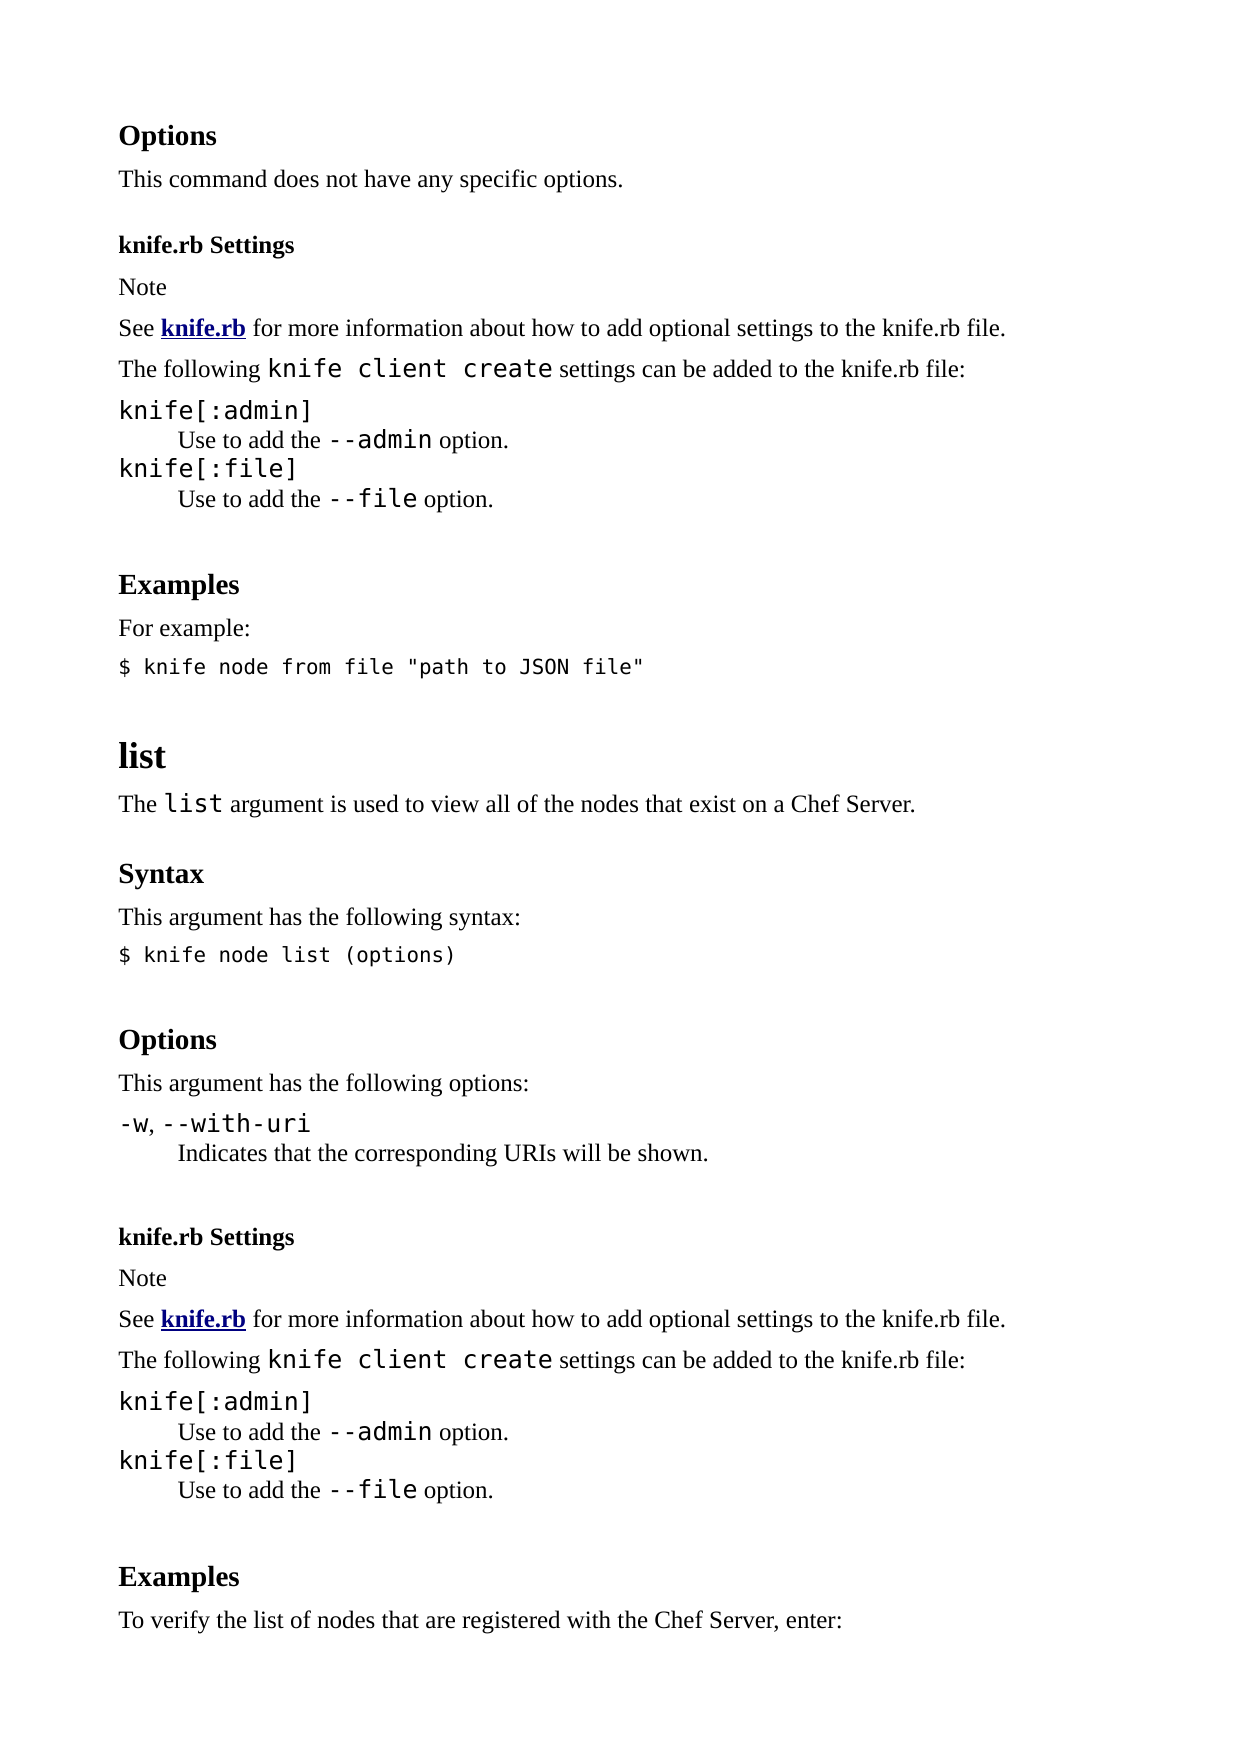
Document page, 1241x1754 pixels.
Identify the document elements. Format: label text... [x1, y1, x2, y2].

list Use to add the --admin option. [177, 1417, 1122, 1446]
subtitle Examples [118, 567, 1122, 601]
subtitle Options [118, 118, 1122, 152]
text See knife.rb for more information about how to add optional settings to the knife.rb file. [118, 313, 1122, 342]
list Use to add the --file option. [177, 484, 1122, 513]
subtitle Syntax [118, 856, 1122, 889]
text Note [118, 272, 1122, 300]
text $ knife node list (options) [118, 943, 1122, 967]
list Use to add the --admin option. [177, 425, 1122, 454]
text This command does not have any specific options. [118, 164, 1122, 193]
text The following knife client create settings can be added to the knife.rb file: [118, 1346, 1122, 1375]
text The list argument is used to view all of the nodes that exist on a Chef Server. [118, 789, 1122, 818]
subtitle Options [118, 1022, 1122, 1056]
subtitle Examples [118, 1559, 1122, 1592]
subtitle knife.rb Settings [118, 1222, 1122, 1251]
text Note [118, 1263, 1122, 1292]
subtitle -w, --with-uri [118, 1109, 1122, 1138]
subtitle knife[:file] [118, 1446, 1122, 1475]
subtitle knife[:admin] [118, 1387, 1122, 1417]
subtitle knife.rb Settings [118, 230, 1122, 259]
subtitle knife[:admin] [118, 396, 1122, 425]
text See knife.rb for more information about how to add optional settings to the knife.rb file. [118, 1304, 1122, 1333]
text To verify the list of nodes that are registered with the Chef Server, enter: [118, 1605, 1122, 1634]
text For example: [118, 613, 1122, 642]
list Indicates that the corresponding URIs will be shown. [177, 1138, 1122, 1167]
list Use to add the --file option. [177, 1475, 1122, 1504]
text The following knife client create settings can be added to the knife.rb file: [118, 354, 1122, 383]
text This argument has the following syntax: [118, 902, 1122, 931]
text This argument has the following options: [118, 1068, 1122, 1097]
subtitle knife[:file] [118, 454, 1122, 484]
subtitle list [118, 733, 1122, 777]
text $ knife node from file "path to JSON file" [118, 655, 1122, 679]
